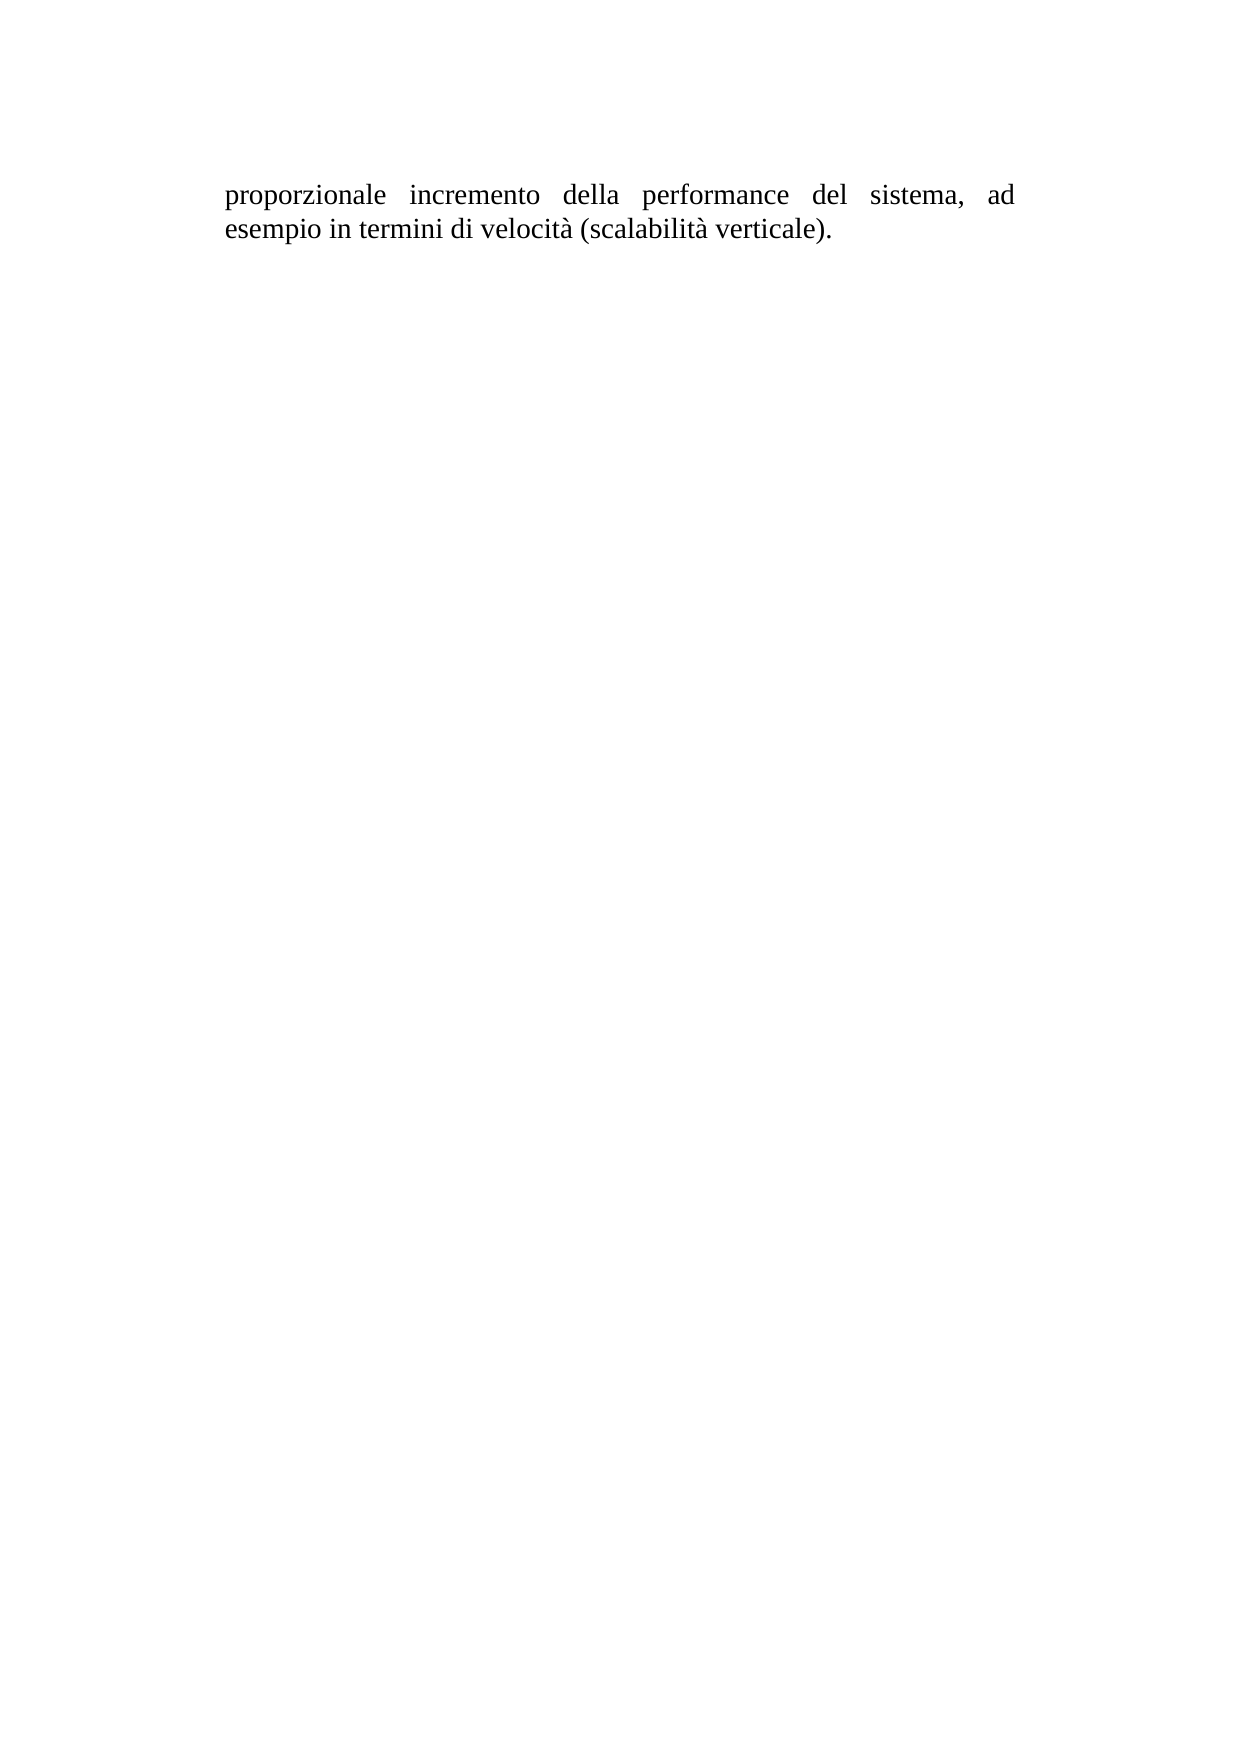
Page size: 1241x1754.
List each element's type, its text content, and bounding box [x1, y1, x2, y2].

text proporzionale incremento della performance del sistema, ad esempio in termini di velocità (scalabilità verticale). [224, 177, 1016, 244]
